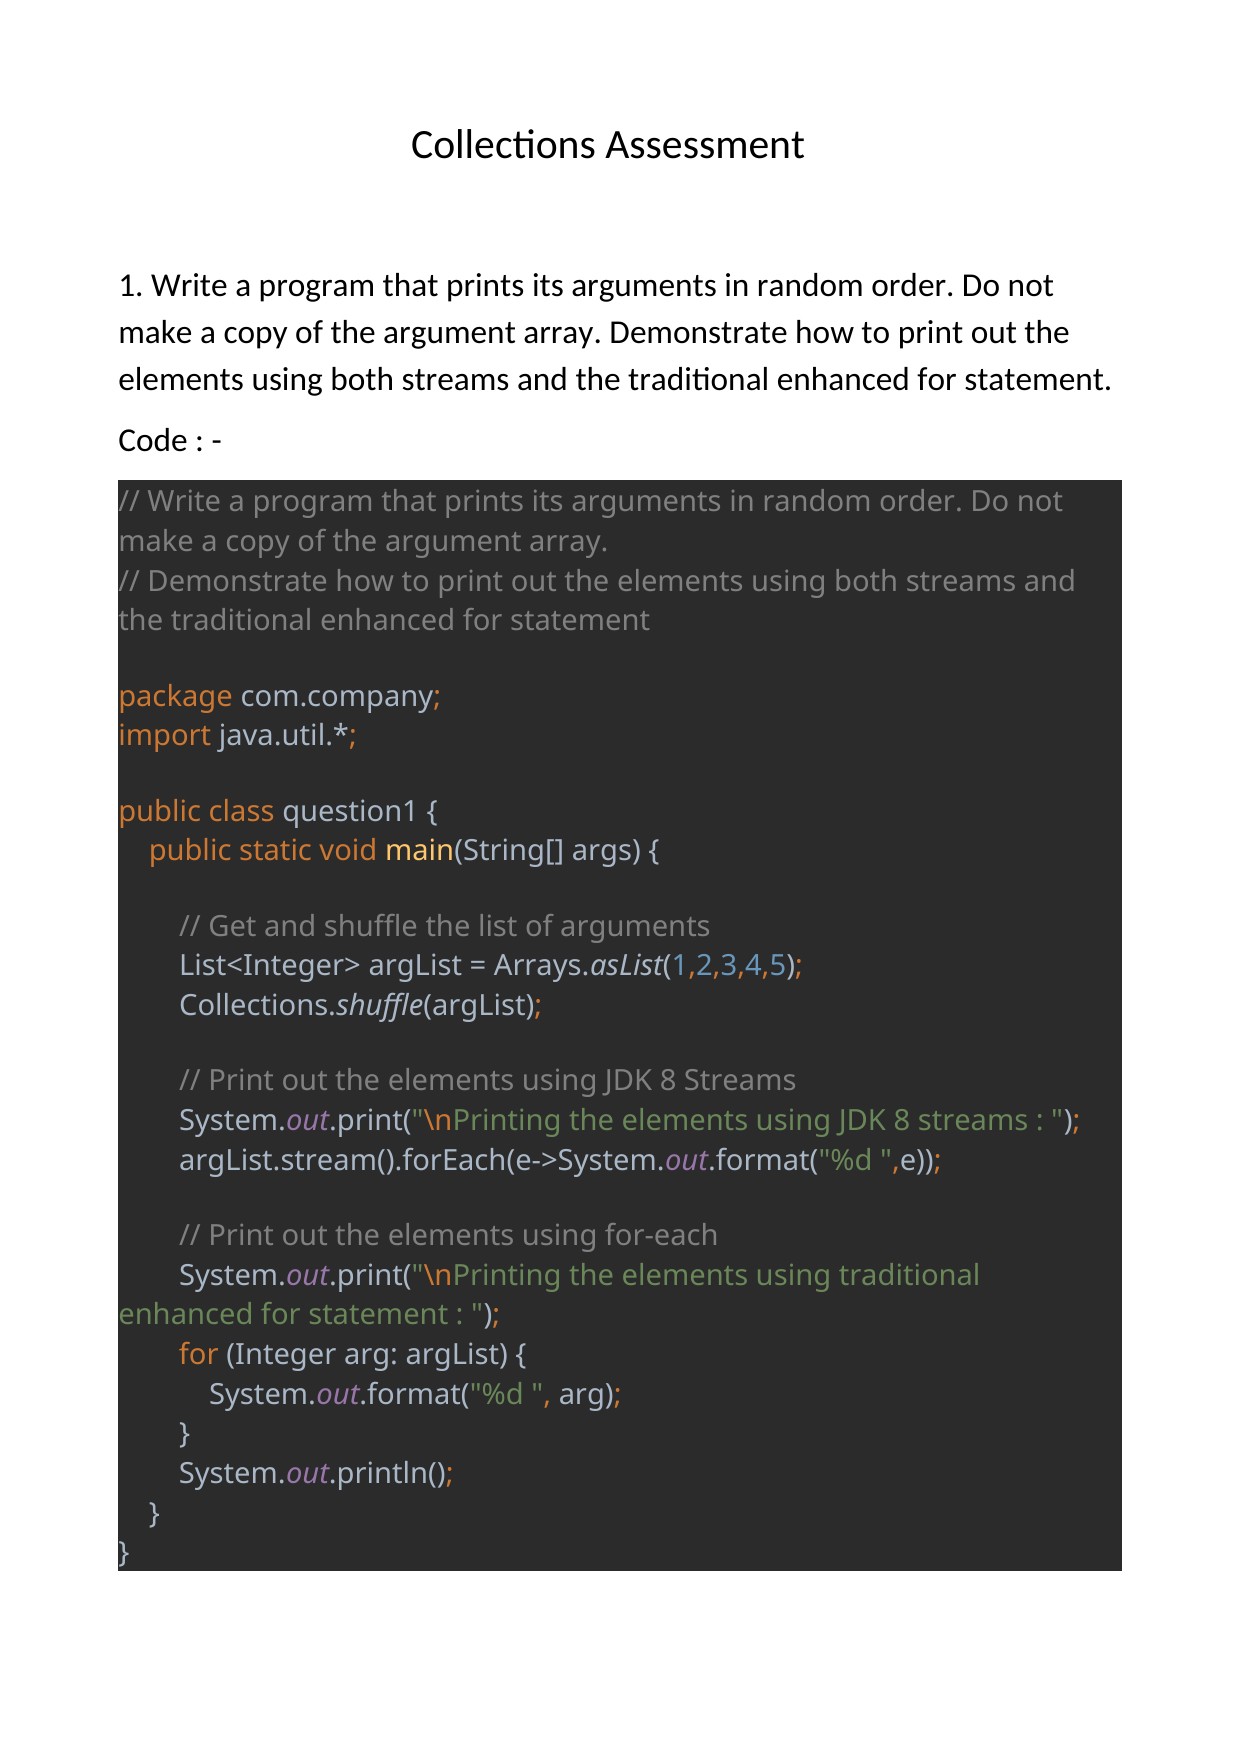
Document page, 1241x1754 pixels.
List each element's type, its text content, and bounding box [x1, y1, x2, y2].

text Code : - [118, 419, 1122, 460]
text Collections Assessment [118, 118, 1122, 169]
text 1. Write a program that prints its arguments in random order. Do not make a copy of the argument array. Demonstrate how to print out the elements using both streams and the traditional enhanced for statement. [118, 264, 1122, 398]
text // Write a program that prints its arguments in random order. Do not make a copy of the argument array. // Demonstrate how to print out the elements using both streams and the traditional enhanced for statement package com.company; import java.util.*; public class question1 { public static void main(String[] args) { // Get and shuffle the list of arguments List<Integer> argList = Arrays.asList(1,2,3,4,5); Collections.shuffle(argList); // Print out the elements using JDK 8 Streams System.out.print("\nPrinting the elements using JDK 8 streams : "); argList.stream().forEach(e->System.out.format("%d ",e)); // Print out the elements using for-each System.out.print("\nPrinting the elements using traditional enhanced for statement : "); for (Integer arg: argList) { System.out.format("%d ", arg); } System.out.println(); } } [118, 480, 1122, 1571]
